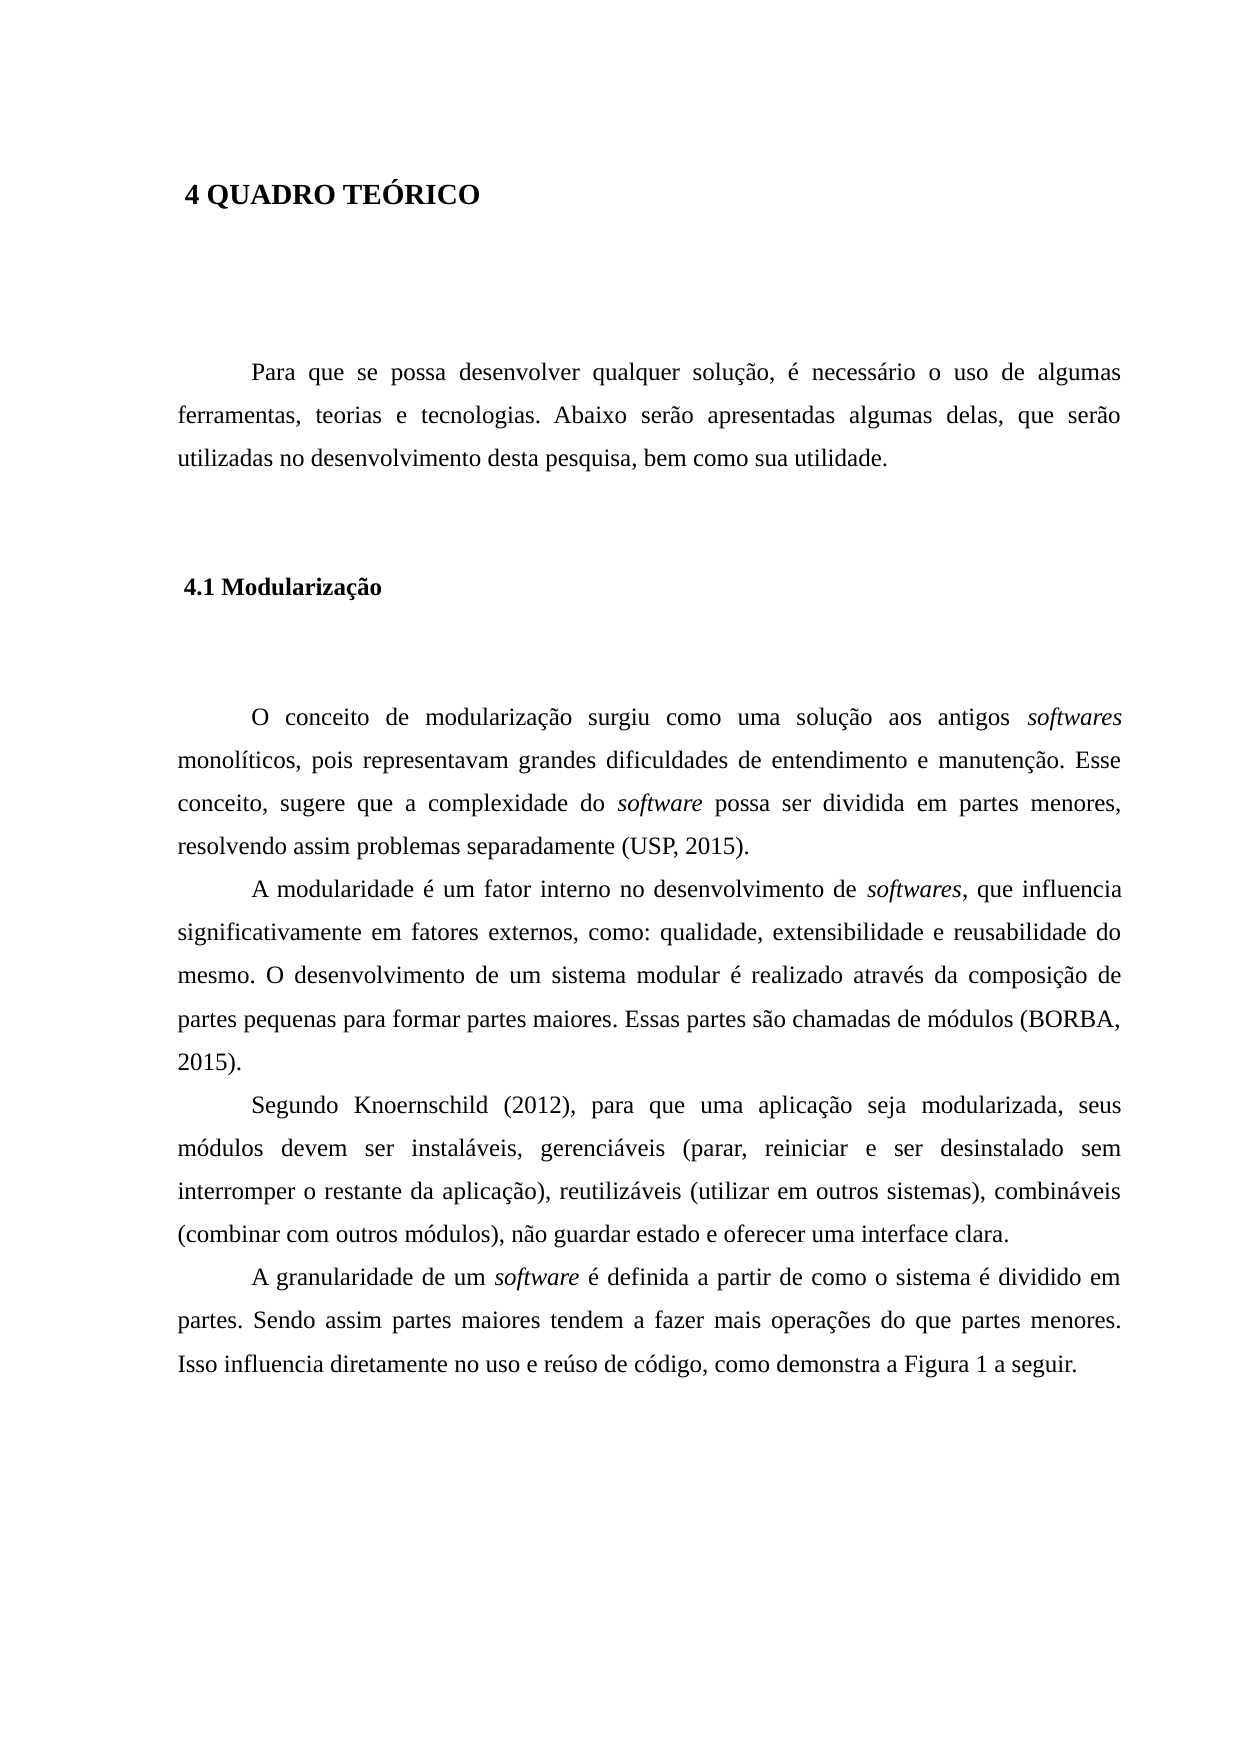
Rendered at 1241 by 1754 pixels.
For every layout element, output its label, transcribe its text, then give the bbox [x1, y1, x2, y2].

text A granularidade de um software é definida a partir de como o sistema é dividido em partes. Sendo assim partes maiores tendem a fazer mais operações do que partes menores. Isso influencia diretamente no uso e reúso de código, como demonstra a Figura 1 a seguir. [177, 1262, 1122, 1377]
subtitle Modularização [177, 572, 1122, 601]
text O conceito de modularização surgiu como uma solução aos antigos softwares monolíticos, pois representavam grandes dificuldades de entendimento e manutenção. Esse conceito, sugere que a complexidade do software possa ser dividida em partes menores, resolvendo assim problemas separadamente (USP, 2015). [177, 702, 1122, 860]
text Segundo Knoernschild (2012), para que uma aplicação seja modularizada, seus módulos devem ser instaláveis, gerenciáveis (parar, reiniciar e ser desinstalado sem interromper o restante da aplicação), reutilizáveis (utilizar em outros sistemas), combináveis (combinar com outros módulos), não guardar estado e oferecer uma interface clara. [177, 1090, 1122, 1248]
text Para que se possa desenvolver qualquer solução, é necessário o uso de algumas ferramentas, teorias e tecnologias. Abaixo serão apresentadas algumas delas, que serão utilizadas no desenvolvimento desta pesquisa, bem como sua utilidade. [177, 357, 1122, 472]
text A modularidade é um fator interno no desenvolvimento de softwares, que influencia significativamente em fatores externos, como: qualidade, extensibilidade e reusabilidade do mesmo. O desenvolvimento de um sistema modular é realizado através da composição de partes pequenas para formar partes maiores. Essas partes são chamadas de módulos (BORBA, 2015). [177, 874, 1122, 1076]
subtitle Quadro Teórico [177, 177, 1122, 211]
